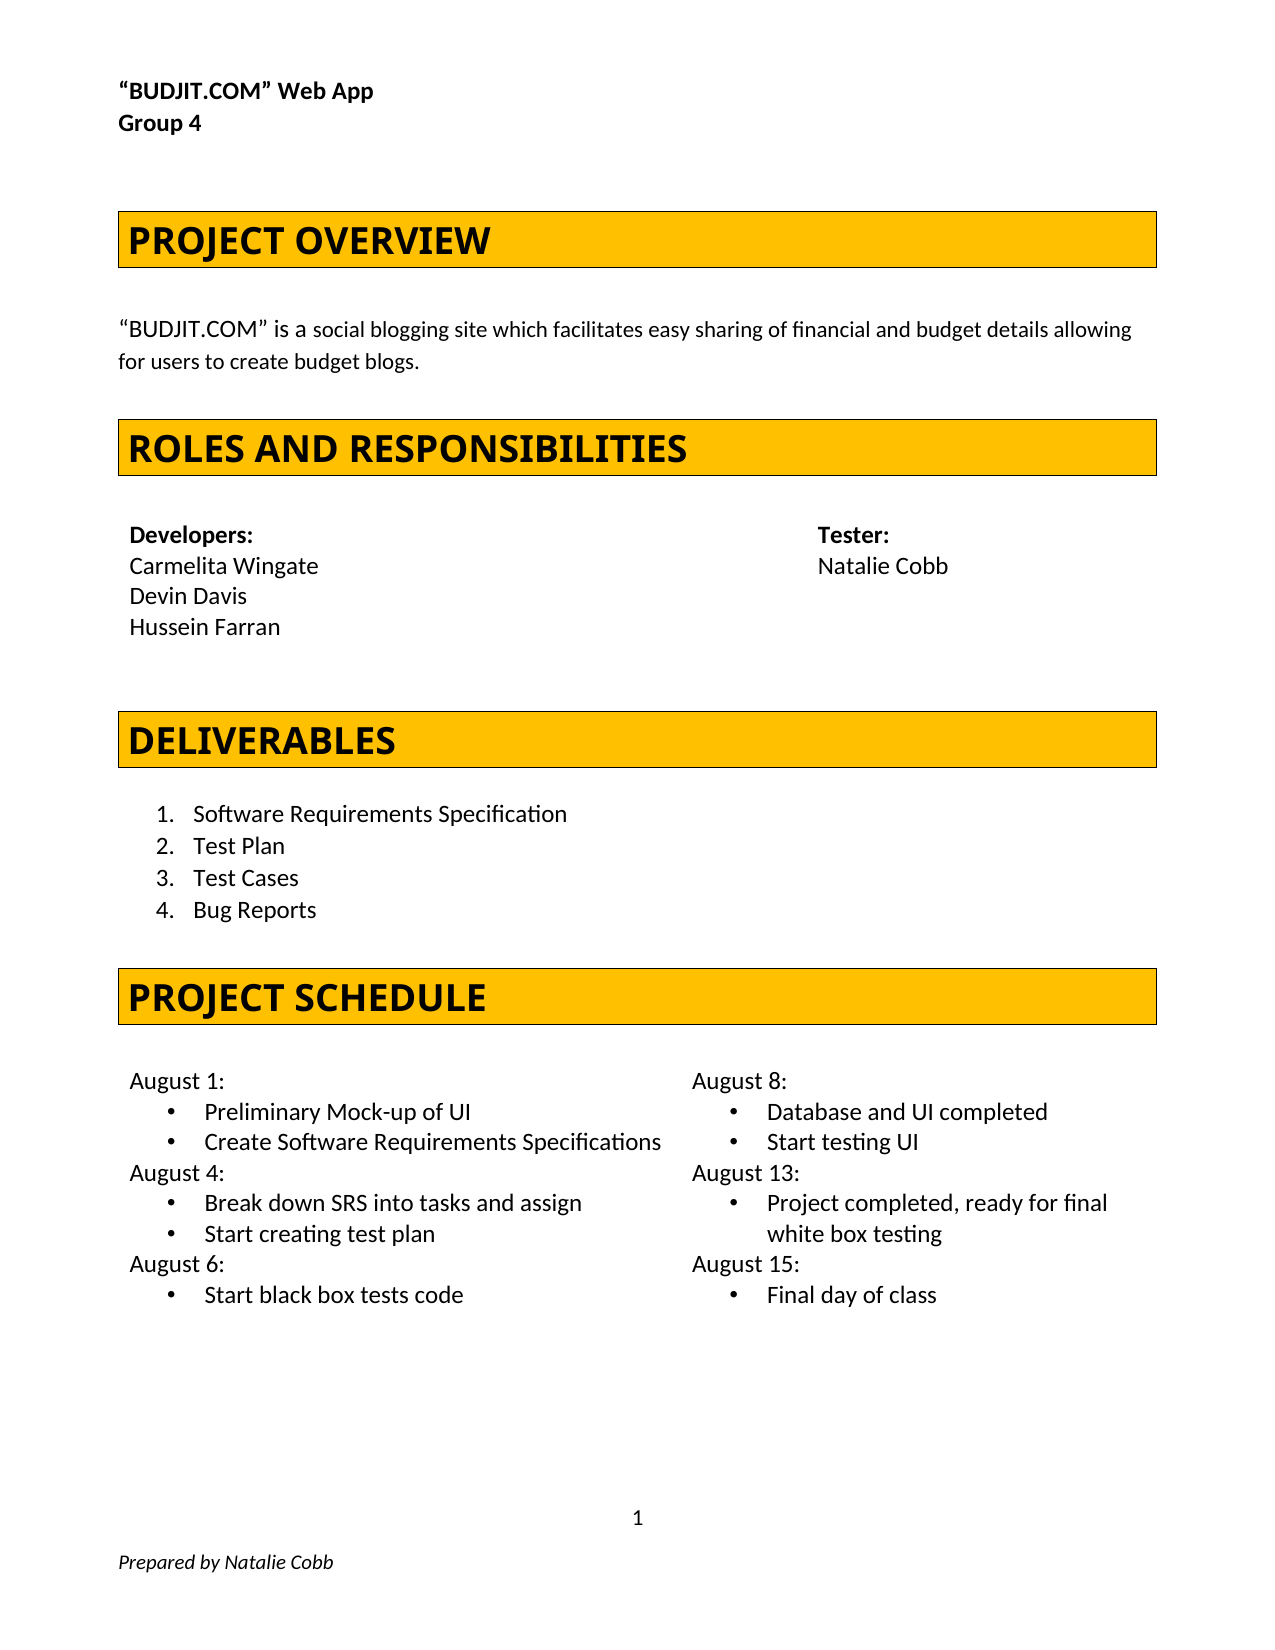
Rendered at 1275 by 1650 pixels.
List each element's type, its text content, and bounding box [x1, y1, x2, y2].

table_header August 8: Database and UI completed Start testing UI August 13: Project completed, ready for final white box testing August 15: Final day of class [681, 1065, 1156, 1340]
list Test Plan [156, 830, 1157, 861]
list Software Requirements Specification [156, 798, 1157, 829]
subtitle PROJECT SCHEDULE [119, 969, 1156, 1024]
table_header Developers: Carmelita Wingate Devin Davis Hussein Farran [118, 519, 806, 669]
list Bug Reports [156, 894, 1157, 924]
subtitle DELIVERABLES [119, 712, 1156, 767]
subtitle ROLES AND RESPONSIBILITIES [119, 420, 1156, 475]
list Test Cases [156, 862, 1157, 893]
table_header August 1: Preliminary Mock-up of UI Create Software Requirements Specifications August 4: Break down SRS into tasks and assign Start creating test plan August 6: Start black box tests code [118, 1065, 681, 1340]
subtitle PROJECT OVERVIEW [119, 212, 1156, 267]
table_header Tester: Natalie Cobb [806, 519, 1156, 669]
text “BUDJIT.COM” is a social blogging site which facilitates easy sharing of financial and budget details allowing for users to create budget blogs. [118, 313, 1157, 376]
